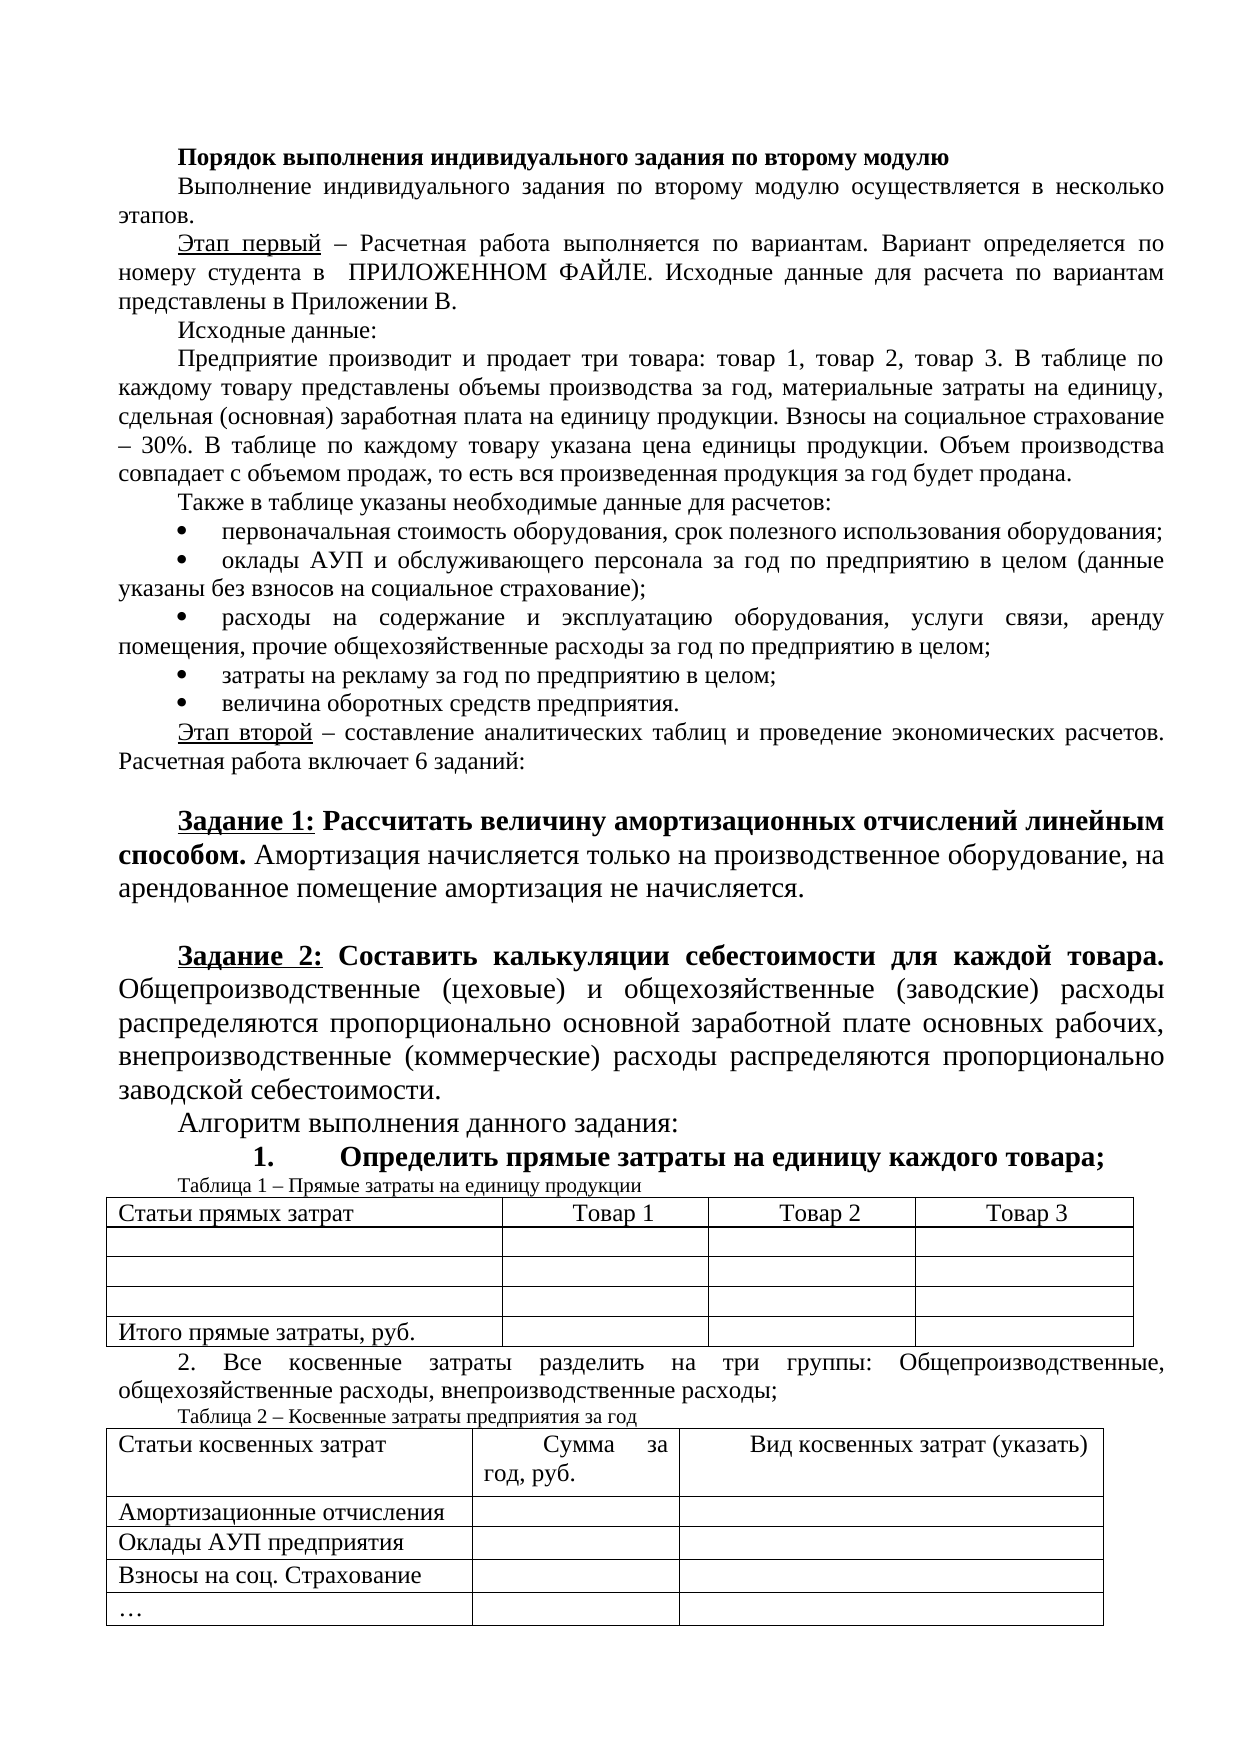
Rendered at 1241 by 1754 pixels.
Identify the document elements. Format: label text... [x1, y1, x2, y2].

table_cell [503, 1257, 708, 1286]
table_cell [916, 1257, 1133, 1286]
table_cell Взносы на соц. Страхование [107, 1560, 472, 1592]
table_header Вид косвенных затрат (указать) [680, 1429, 1103, 1496]
list расходы на содержание и эксплуатацию оборудования, услуги связи, аренду помещения, прочие общехозяйственные расходы за год по предприятию в целом; [118, 602, 1165, 660]
table_header Товар 2 [709, 1198, 915, 1226]
text 2. Все косвенные затраты разделить на три группы: Общепроизводственные, общехозяйственные расходы, внепроизводственные расходы; [118, 1347, 1165, 1404]
table_cell … [107, 1593, 472, 1625]
table_cell [680, 1527, 1103, 1559]
table_header Сумма за год, руб. [473, 1429, 679, 1496]
text Таблица 1 – Прямые затраты на единицу продукции [118, 1172, 1165, 1197]
table_cell [473, 1560, 679, 1592]
text Алгоритм выполнения данного задания: [118, 1105, 1165, 1139]
text Задание 2: Составить калькуляции себестоимости для каждой товара. Общепроизводственные (цеховые) и общехозяйственные (заводские) расходы распределяются пропорционально основной заработной плате основных рабочих, внепроизводственные (коммерческие) расходы распределяются пропорционально заводской себестоимости. [118, 938, 1165, 1105]
table_cell Амортизационные отчисления [107, 1497, 472, 1526]
text Предприятие производит и продает три товара: товар 1, товар 2, товар 3. В таблице по каждому товару представлены объемы производства за год, материальные затраты на единицу, сдельная (основная) заработная плата на единицу продукции. Взносы на социальное страхование – 30%. В таблице по каждому товару указана цена единицы продукции. Объем производства совпадает с объемом продаж, то есть вся произведенная продукция за год будет продана. [118, 343, 1165, 487]
table_cell [503, 1228, 708, 1256]
text Также в таблице указаны необходимые данные для расчетов: [118, 487, 1165, 516]
table_header Статьи косвенных затрат [107, 1429, 472, 1496]
list Определить прямые затраты на единицу каждого товара; [193, 1139, 1165, 1172]
table_cell [107, 1257, 502, 1286]
table_cell [473, 1497, 679, 1526]
table_header Статьи прямых затрат [107, 1198, 502, 1226]
table_cell [709, 1257, 915, 1286]
table_cell [680, 1560, 1103, 1592]
text Таблица 2 – Косвенные затраты предприятия за год [118, 1404, 1165, 1428]
subtitle Порядок выполнения индивидуального задания по второму модулю [118, 142, 1165, 171]
table_cell [916, 1287, 1133, 1316]
table_cell [680, 1497, 1103, 1526]
table_cell [916, 1228, 1133, 1256]
text Этап первый – Расчетная работа выполняется по вариантам. Вариант определяется по номеру студента в ПРИЛОЖЕННОМ ФАЙЛЕ. Исходные данные для расчета по вариантам представлены в Приложении В. [118, 228, 1165, 315]
table_cell [503, 1317, 708, 1346]
table_header Товар 1 [503, 1198, 708, 1226]
text Исходные данные: [118, 315, 1165, 343]
table_cell [709, 1228, 915, 1256]
table_cell [107, 1228, 502, 1256]
list величина оборотных средств предприятия. [118, 688, 1165, 717]
text Выполнение индивидуального задания по второму модулю осуществляется в несколько этапов. [118, 171, 1165, 228]
table_cell Оклады АУП предприятия [107, 1527, 472, 1559]
table_cell [916, 1317, 1133, 1346]
table_cell [709, 1287, 915, 1316]
table_cell Итого прямые затраты, руб. [107, 1317, 502, 1346]
text Этап второй – составление аналитических таблиц и проведение экономических расчетов. Расчетная работа включает 6 заданий: [118, 717, 1165, 775]
table_cell [473, 1527, 679, 1559]
table_cell [107, 1287, 502, 1316]
text Задание 1: Рассчитать величину амортизационных отчислений линейным способом. Амортизация начисляется только на производственное оборудование, на арендованное помещение амортизация не начисляется. [118, 803, 1165, 904]
list первоначальная стоимость оборудования, срок полезного использования оборудования; [118, 516, 1165, 545]
table_cell [709, 1317, 915, 1346]
table_header Товар 3 [916, 1198, 1133, 1226]
list оклады АУП и обслуживающего персонала за год по предприятию в целом (данные указаны без взносов на социальное страхование); [118, 545, 1165, 602]
table_cell [503, 1287, 708, 1316]
table_cell [680, 1593, 1103, 1625]
table_cell [473, 1593, 679, 1625]
list затраты на рекламу за год по предприятию в целом; [118, 660, 1165, 688]
